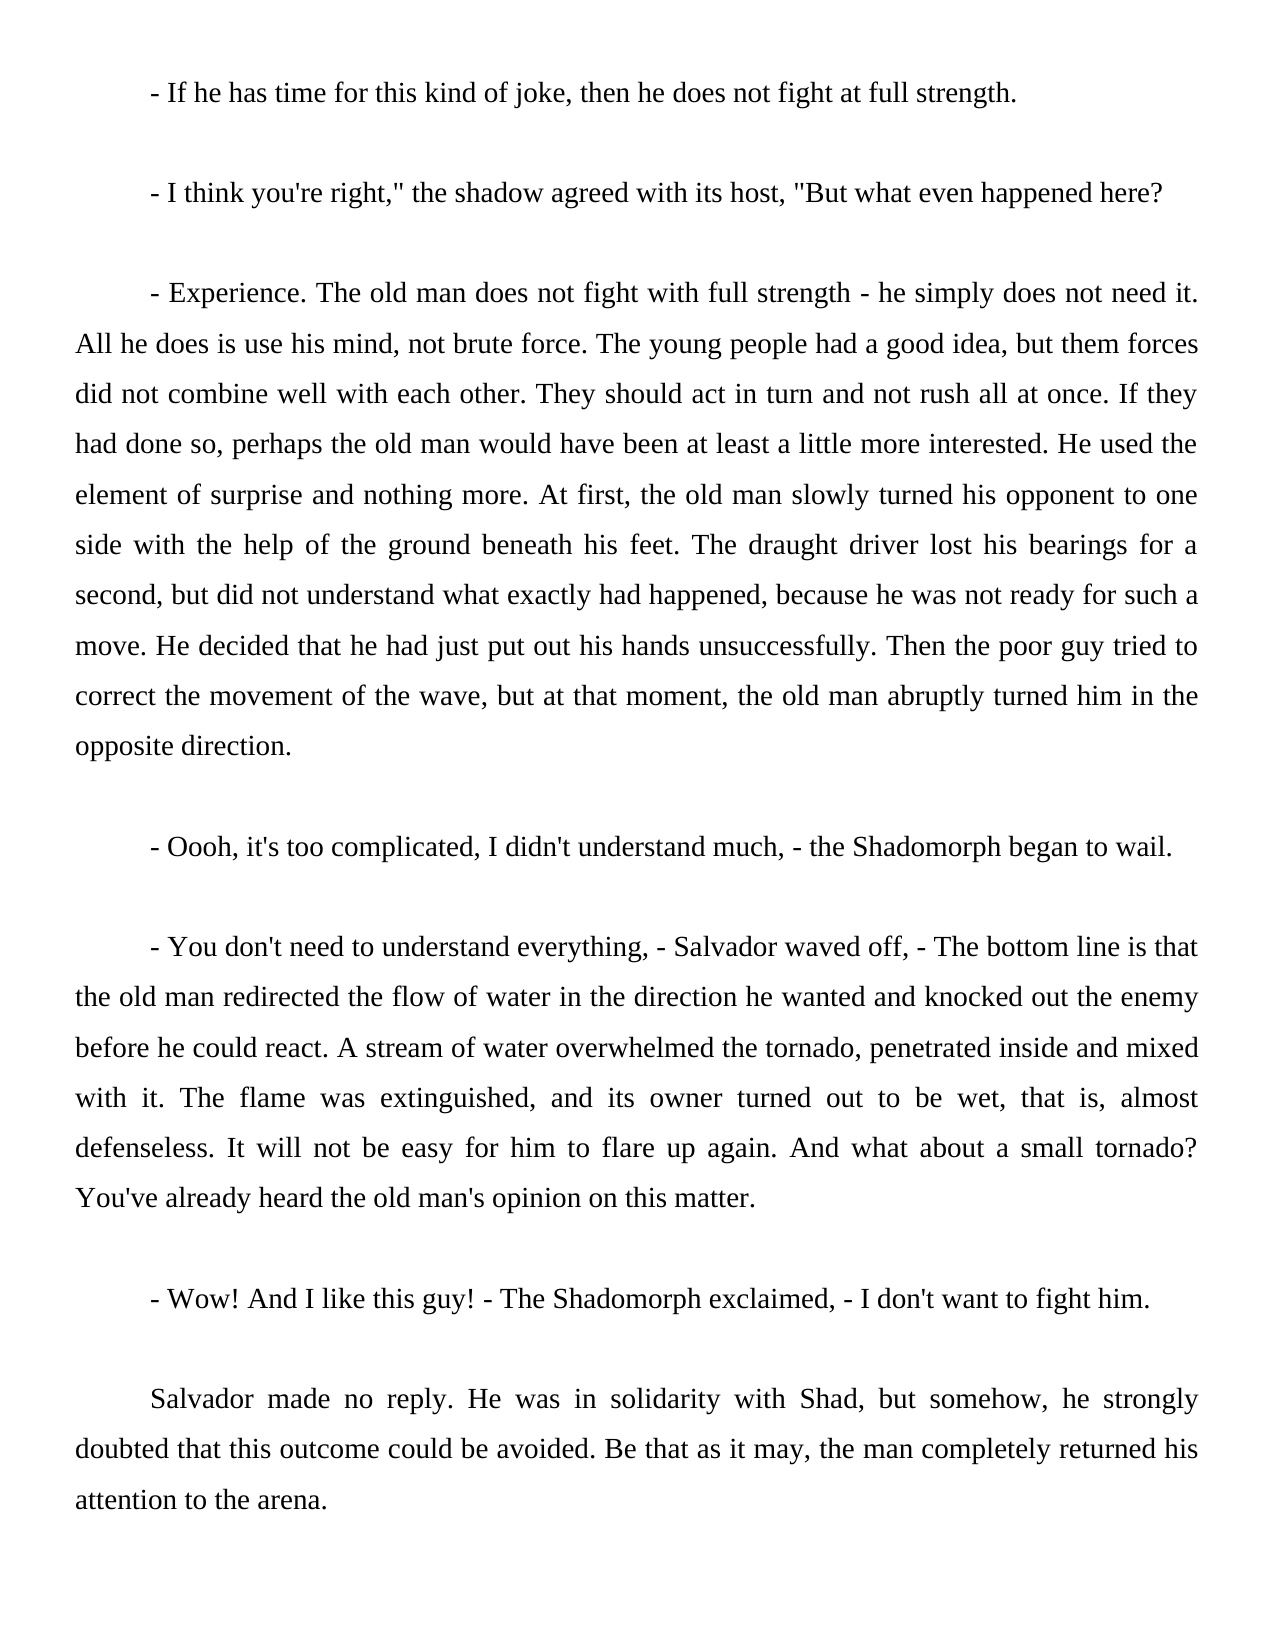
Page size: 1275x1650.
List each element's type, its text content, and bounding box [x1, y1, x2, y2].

text Salvador made no reply. He was in solidarity with Shad, but somehow, he strongly doubted that this outcome could be avoided. Be that as it may, the man completely returned his attention to the arena. [75, 1381, 1200, 1515]
text - I think you're right," the shadow agreed with its host, "But what even happened here? [75, 175, 1200, 209]
text - If he has time for this kind of joke, then he does not fight at full strength. [75, 75, 1200, 108]
text - Oooh, it's too complicated, I didn't understand much, - the Shadomorph began to wail. [75, 829, 1200, 862]
text - You don't need to understand everything, - Salvador waved off, - The bottom line is that the old man redirected the flow of water in the direction he wanted and knocked out the enemy before he could react. A stream of water overwhelmed the tornado, penetrated inside and mixed with it. The flame was extinguished, and its owner turned out to be wet, that is, almost defenseless. It will not be easy for him to flare up again. And what about a small tornado? You've already heard the old man's opinion on this matter. [75, 929, 1200, 1214]
text - Wow! And I like this guy! - The Shadomorph exclaimed, - I don't want to fight him. [75, 1281, 1200, 1314]
text - Experience. The old man does not fight with full strength - he simply does not need it. All he does is use his mind, not brute force. The young people had a good idea, but them forces did not combine well with each other. They should act in turn and not rush all at once. If they had done so, perhaps the old man would have been at least a little more interested. He used the element of surprise and nothing more. At first, the old man slowly turned his opponent to one side with the help of the ground beneath his feet. The draught driver lost his bearings for a second, but did not understand what exactly had happened, because he was not ready for such a move. He decided that he had just put out his hands unsuccessfully. Then the poor guy tried to correct the movement of the wave, but at that moment, the old man abruptly turned him in the opposite direction. [75, 276, 1200, 762]
